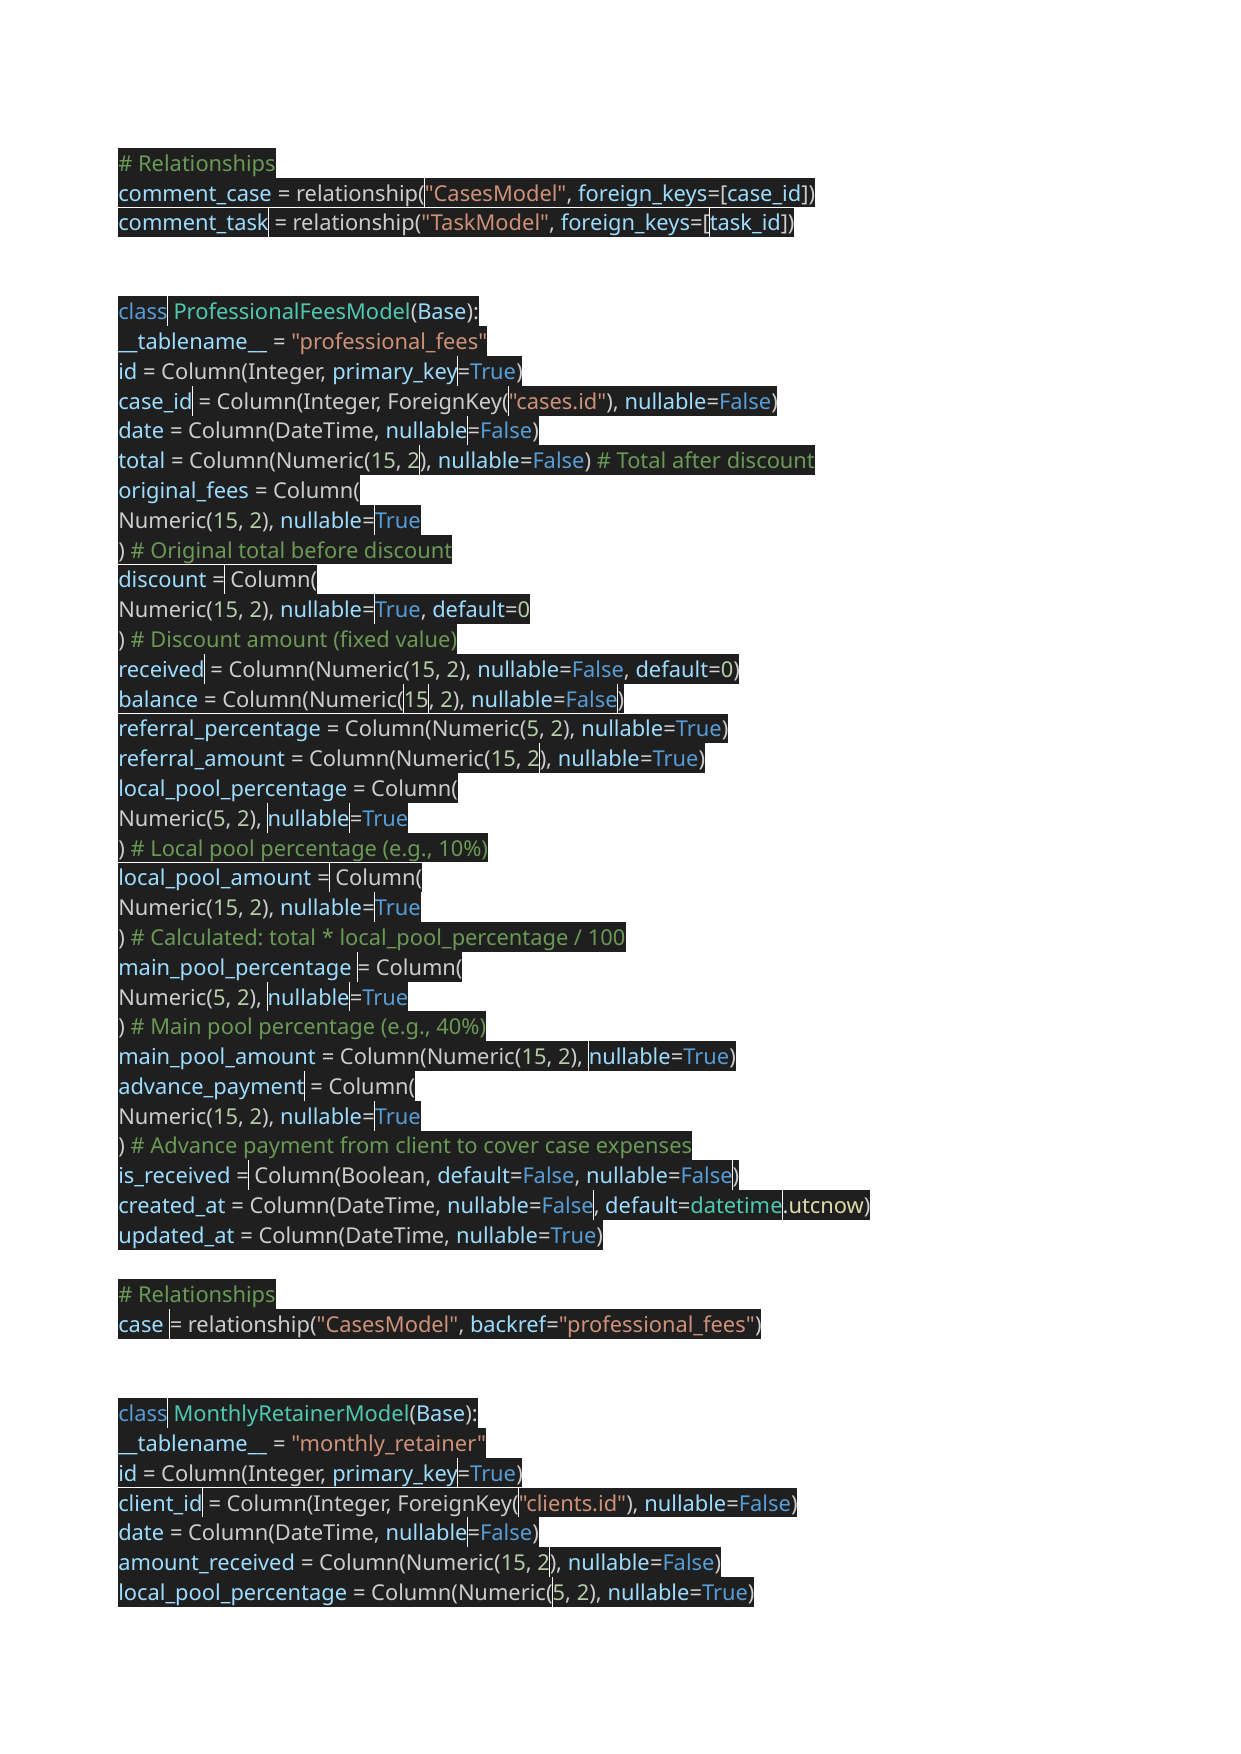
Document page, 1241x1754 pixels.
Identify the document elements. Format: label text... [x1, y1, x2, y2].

text balance = Column(Numeric(15, 2), nullable=False) [118, 684, 1122, 713]
text ) # Local pool percentage (e.g., 10%) [118, 833, 1122, 862]
text amount_received = Column(Numeric(15, 2), nullable=False) [118, 1547, 1122, 1577]
text Numeric(5, 2), nullable=True [118, 803, 1122, 833]
text client_id = Column(Integer, ForeignKey("clients.id"), nullable=False) [118, 1487, 1122, 1517]
text case_id = Column(Integer, ForeignKey("cases.id"), nullable=False) [118, 386, 1122, 416]
text Numeric(15, 2), nullable=True [118, 505, 1122, 535]
text received = Column(Numeric(15, 2), nullable=False, default=0) [118, 654, 1122, 684]
text Numeric(15, 2), nullable=True [118, 1101, 1122, 1131]
text is_received = Column(Boolean, default=False, nullable=False) [118, 1160, 1122, 1190]
text referral_amount = Column(Numeric(15, 2), nullable=True) [118, 743, 1122, 773]
text # Relationships [118, 148, 1122, 178]
text main_pool_amount = Column(Numeric(15, 2), nullable=True) [118, 1041, 1122, 1071]
text referral_percentage = Column(Numeric(5, 2), nullable=True) [118, 713, 1122, 743]
text comment_task = relationship("TaskModel", foreign_keys=[task_id]) [118, 207, 1122, 237]
text class MonthlyRetainerModel(Base): [118, 1398, 1122, 1428]
text advance_payment = Column( [118, 1071, 1122, 1101]
text __tablename__ = "monthly_retainer" [118, 1428, 1122, 1458]
text ) # Discount amount (fixed value) [118, 624, 1122, 654]
text created_at = Column(DateTime, nullable=False, default=datetime.utcnow) [118, 1190, 1122, 1220]
text Numeric(15, 2), nullable=True, default=0 [118, 594, 1122, 624]
text case = relationship("CasesModel", backref="professional_fees") [118, 1309, 1122, 1339]
text Numeric(15, 2), nullable=True [118, 892, 1122, 922]
text ) # Main pool percentage (e.g., 40%) [118, 1011, 1122, 1041]
text __tablename__ = "professional_fees" [118, 326, 1122, 356]
text main_pool_percentage = Column( [118, 952, 1122, 982]
text local_pool_percentage = Column( [118, 773, 1122, 803]
text date = Column(DateTime, nullable=False) [118, 416, 1122, 445]
text ) # Original total before discount [118, 535, 1122, 564]
text discount = Column( [118, 564, 1122, 594]
text original_fees = Column( [118, 475, 1122, 505]
text ) # Advance payment from client to cover case expenses [118, 1131, 1122, 1160]
text class ProfessionalFeesModel(Base): [118, 296, 1122, 326]
text comment_case = relationship("CasesModel", foreign_keys=[case_id]) [118, 178, 1122, 207]
text id = Column(Integer, primary_key=True) [118, 356, 1122, 386]
text date = Column(DateTime, nullable=False) [118, 1517, 1122, 1547]
text local_pool_percentage = Column(Numeric(5, 2), nullable=True) [118, 1577, 1122, 1607]
text id = Column(Integer, primary_key=True) [118, 1458, 1122, 1487]
text ) # Calculated: total * local_pool_percentage / 100 [118, 922, 1122, 952]
text total = Column(Numeric(15, 2), nullable=False) # Total after discount [118, 445, 1122, 475]
text Numeric(5, 2), nullable=True [118, 982, 1122, 1011]
text updated_at = Column(DateTime, nullable=True) [118, 1220, 1122, 1250]
text # Relationships [118, 1279, 1122, 1309]
text local_pool_amount = Column( [118, 862, 1122, 892]
